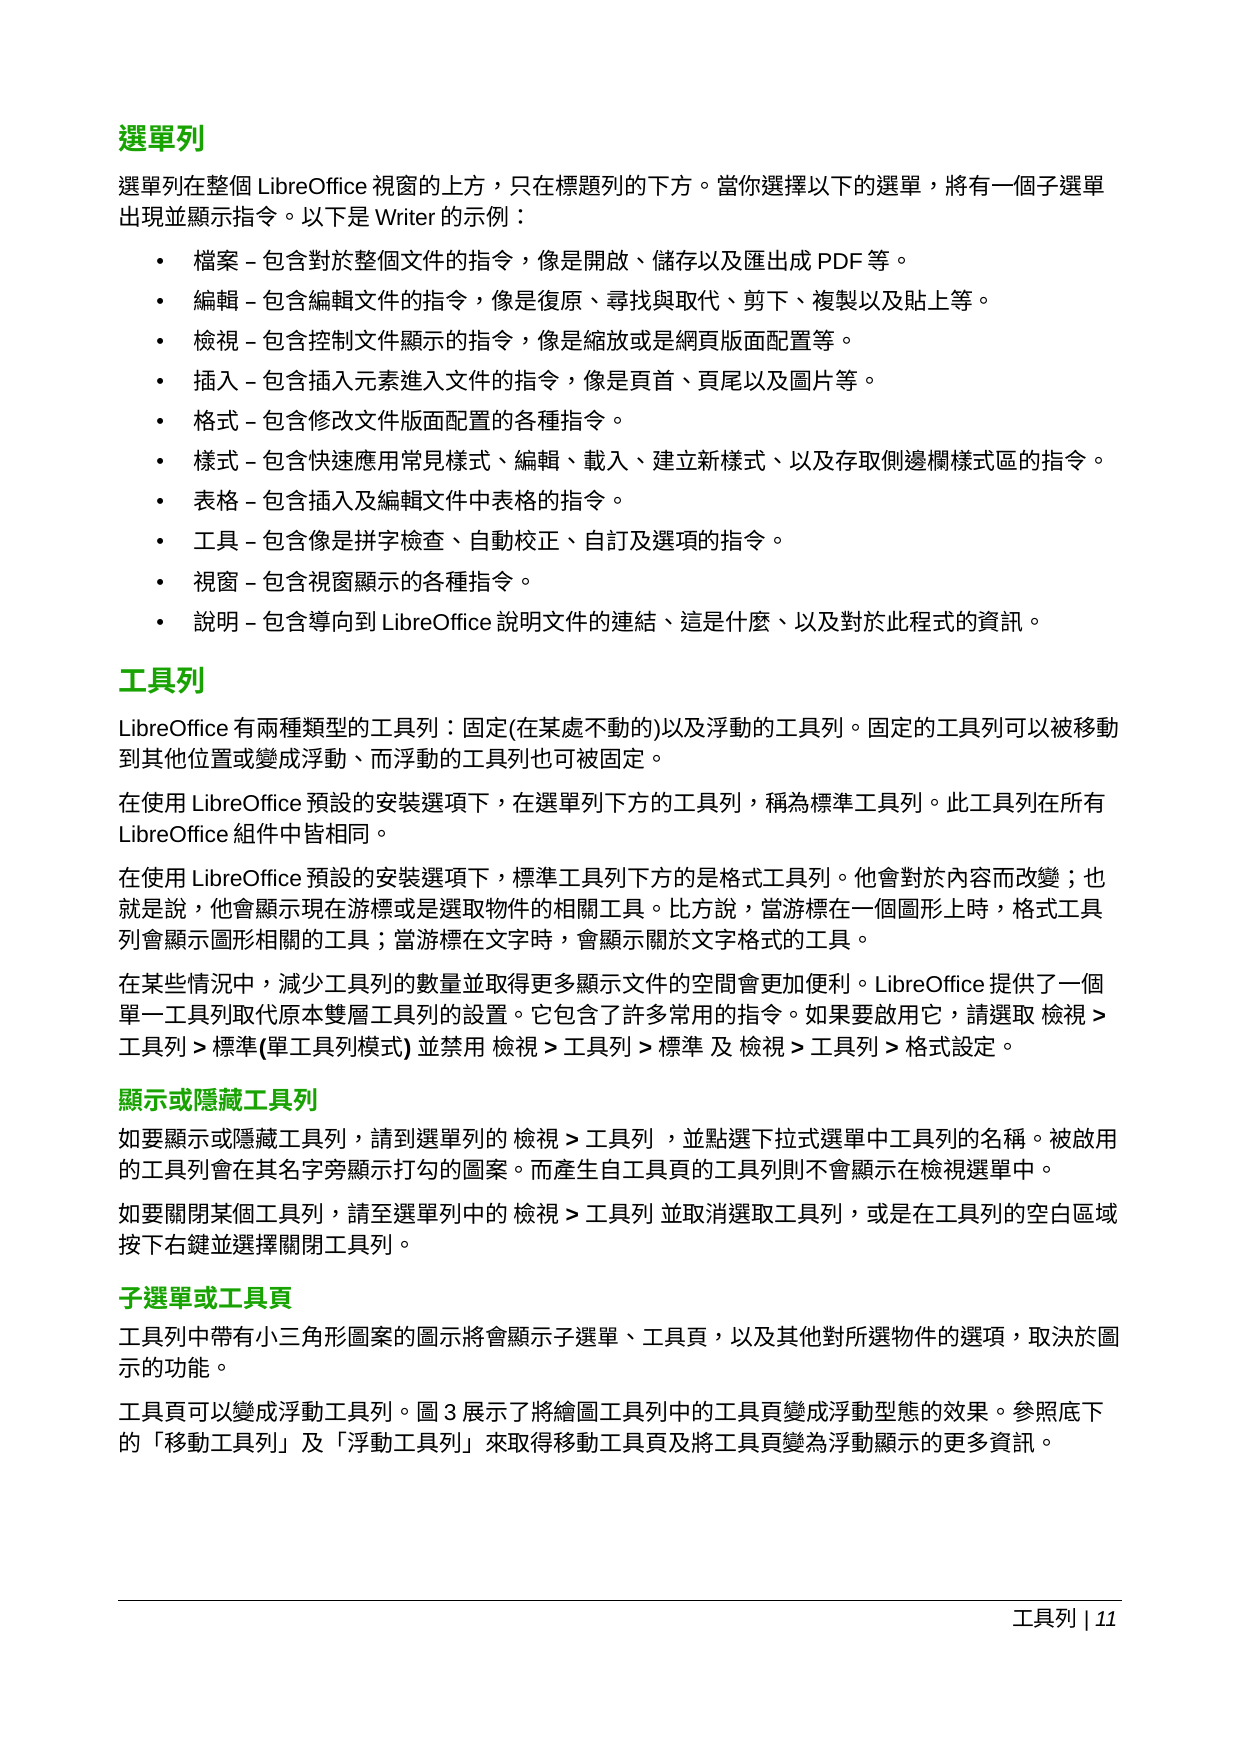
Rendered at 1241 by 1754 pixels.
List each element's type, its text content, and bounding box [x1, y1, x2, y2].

list 表格 – 包含插入及編輯文件中表格的指令。 [156, 485, 1122, 516]
subtitle 工具列 [118, 660, 1122, 700]
list 格式 – 包含修改文件版面配置的各種指令。 [156, 405, 1122, 436]
list 視窗 – 包含視窗顯示的各種指令。 [156, 565, 1122, 597]
list 檢視 – 包含控制文件顯示的指令，像是縮放或是網頁版面配置等。 [156, 325, 1122, 356]
text 在使用LibreOffice預設的安裝選項下，在選單列下方的工具列，稱為標準工具列。此工具列在所有LibreOffice組件中皆相同。 [118, 787, 1122, 849]
list 工具 – 包含像是拼字檢查、自動校正、自訂及選項的指令。 [156, 525, 1122, 557]
text 工具列中帶有小三角形圖案的圖示將會顯示子選單、工具頁，以及其他對所選物件的選項，取決於圖示的功能。 [118, 1321, 1122, 1383]
subtitle 子選單或工具頁 [118, 1281, 1122, 1315]
subtitle 顯示或隱藏工具列 [118, 1082, 1122, 1117]
text 選單列在整個LibreOffice視窗的上方，只在標題列的下方。當你選擇以下的選單，將有一個子選單出現並顯示指令。以下是Writer的示例： [118, 169, 1122, 232]
list 說明 – 包含導向到LibreOffice說明文件的連結、這是什麼、以及對於此程式的資訊。 [156, 606, 1122, 637]
list 檔案 – 包含對於整個文件的指令，像是開啟、儲存以及匯出成PDF等。 [156, 244, 1122, 276]
text LibreOffice有兩種類型的工具列：固定(在某處不動的)以及浮動的工具列。固定的工具列可以被移動到其他位置或變成浮動、而浮動的工具列也可被固定。 [118, 712, 1122, 774]
text 在使用LibreOffice預設的安裝選項下，標準工具列下方的是格式工具列。他會對於內容而改變；也就是說，他會顯示現在游標或是選取物件的相關工具。比方說，當游標在一個圖形上時，格式工具列會顯示圖形相關的工具；當游標在文字時，會顯示關於文字格式的工具。 [118, 862, 1122, 956]
subtitle 選單列 [118, 118, 1122, 158]
list 插入 – 包含插入元素進入文件的指令，像是頁首、頁尾以及圖片等。 [156, 365, 1122, 396]
text 工具頁可以變成浮動工具列。圖3 展示了將繪圖工具列中的工具頁變成浮動型態的效果。參照底下的「移動工具列」及「浮動工具列」來取得移動工具頁及將工具頁變為浮動顯示的更多資訊。 [118, 1396, 1122, 1458]
text 如要關閉某個工具列，請至選單列中的 檢視 > 工具列 並取消選取工具列，或是在工具列的空白區域按下右鍵並選擇關閉工具列。 [118, 1197, 1122, 1260]
list 樣式 – 包含快速應用常見樣式、編輯、載入、建立新樣式、以及存取側邊欄樣式區的指令。 [156, 445, 1122, 476]
list 編輯 – 包含編輯文件的指令，像是復原、尋找與取代、剪下、複製以及貼上等。 [156, 285, 1122, 316]
text 在某些情況中，減少工具列的數量並取得更多顯示文件的空間會更加便利。LibreOffice提供了一個單一工具列取代原本雙層工具列的設置。它包含了許多常用的指令。如果要啟用它，請選取 檢視 > 工具列 > 標準(單工具列模式) 並禁用 檢視 > 工具列 > 標準 及 檢視 > 工具列 > 格式設定。 [118, 968, 1122, 1062]
text 如要顯示或隱藏工具列，請到選單列的 檢視 > 工具列 ，並點選下拉式選單中工具列的名稱。被啟用的工具列會在其名字旁顯示打勾的圖案。而產生自工具頁的工具列則不會顯示在檢視選單中。 [118, 1122, 1122, 1185]
